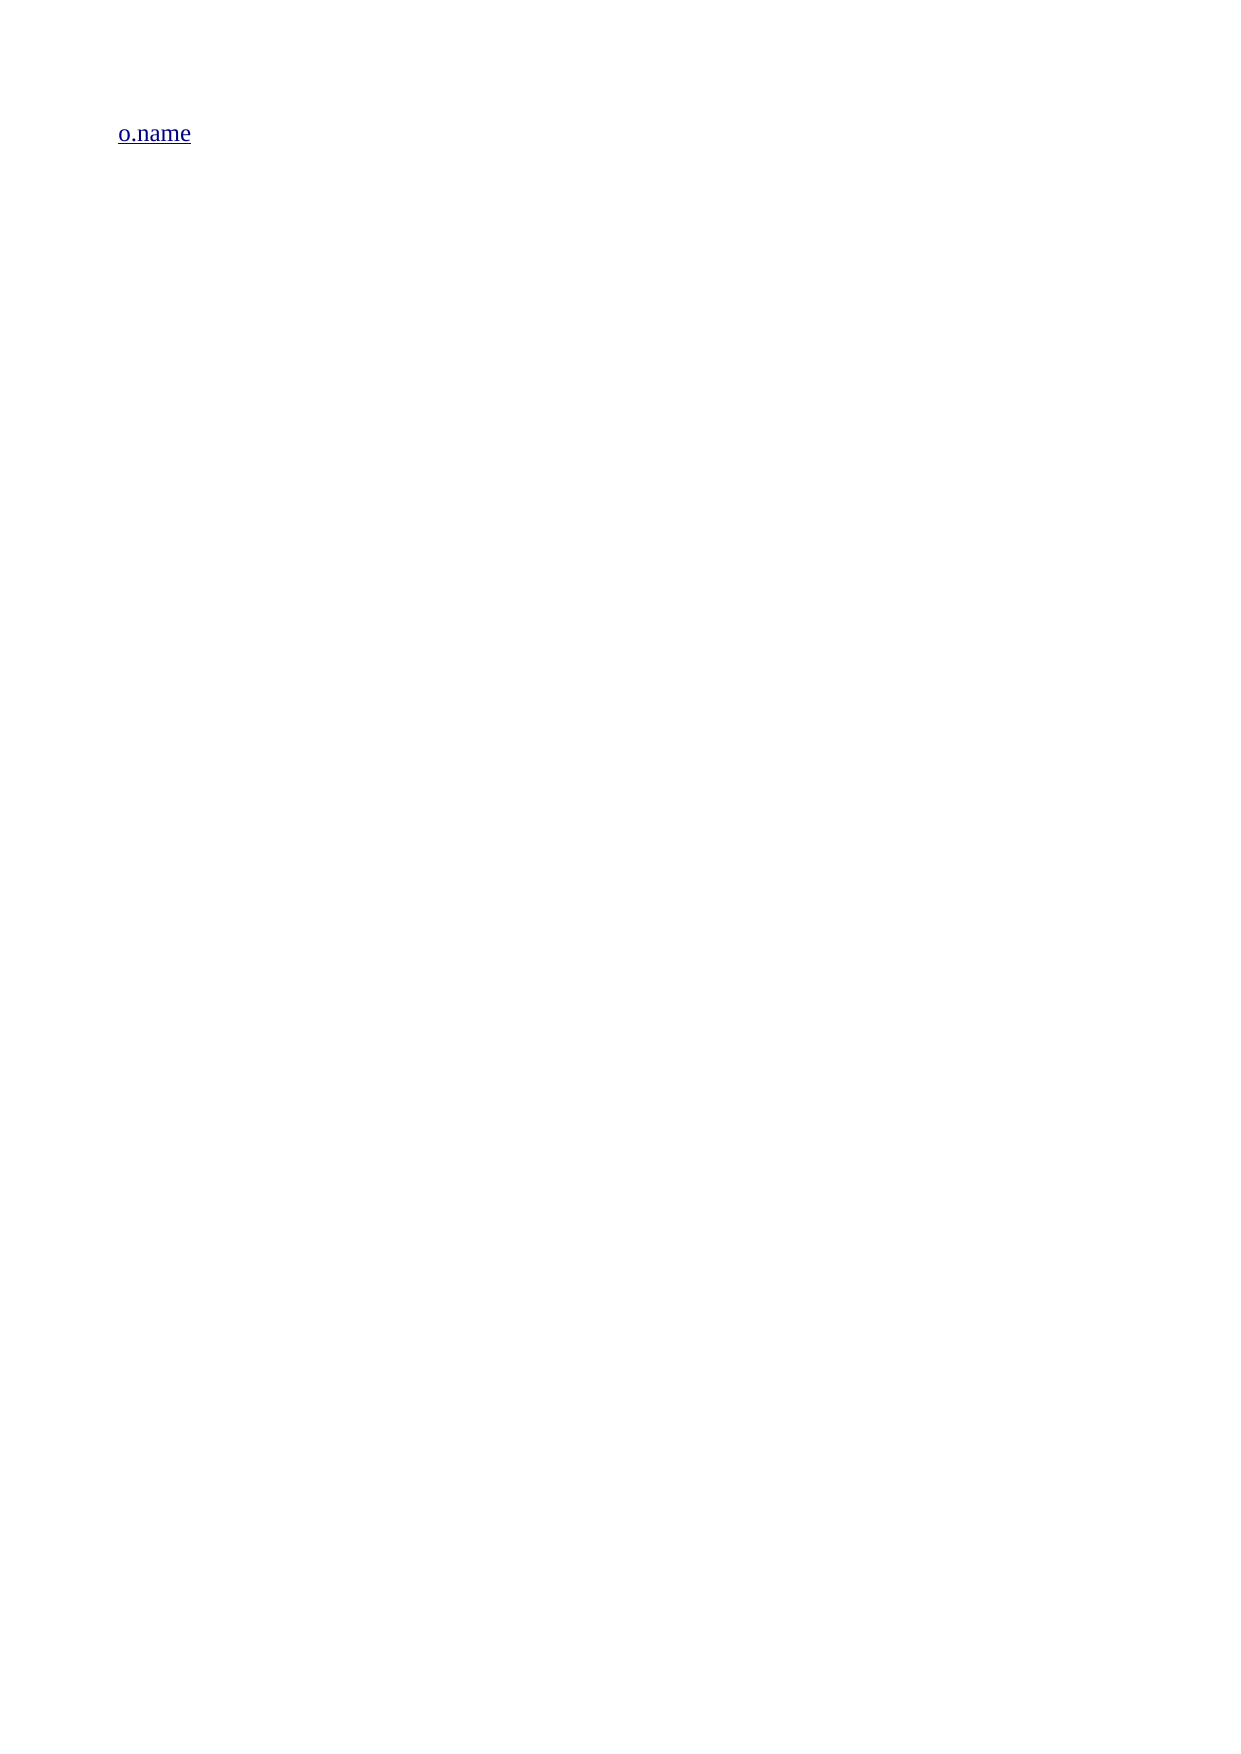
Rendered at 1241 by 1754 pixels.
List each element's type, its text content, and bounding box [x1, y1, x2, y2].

text o.name [118, 118, 1122, 147]
